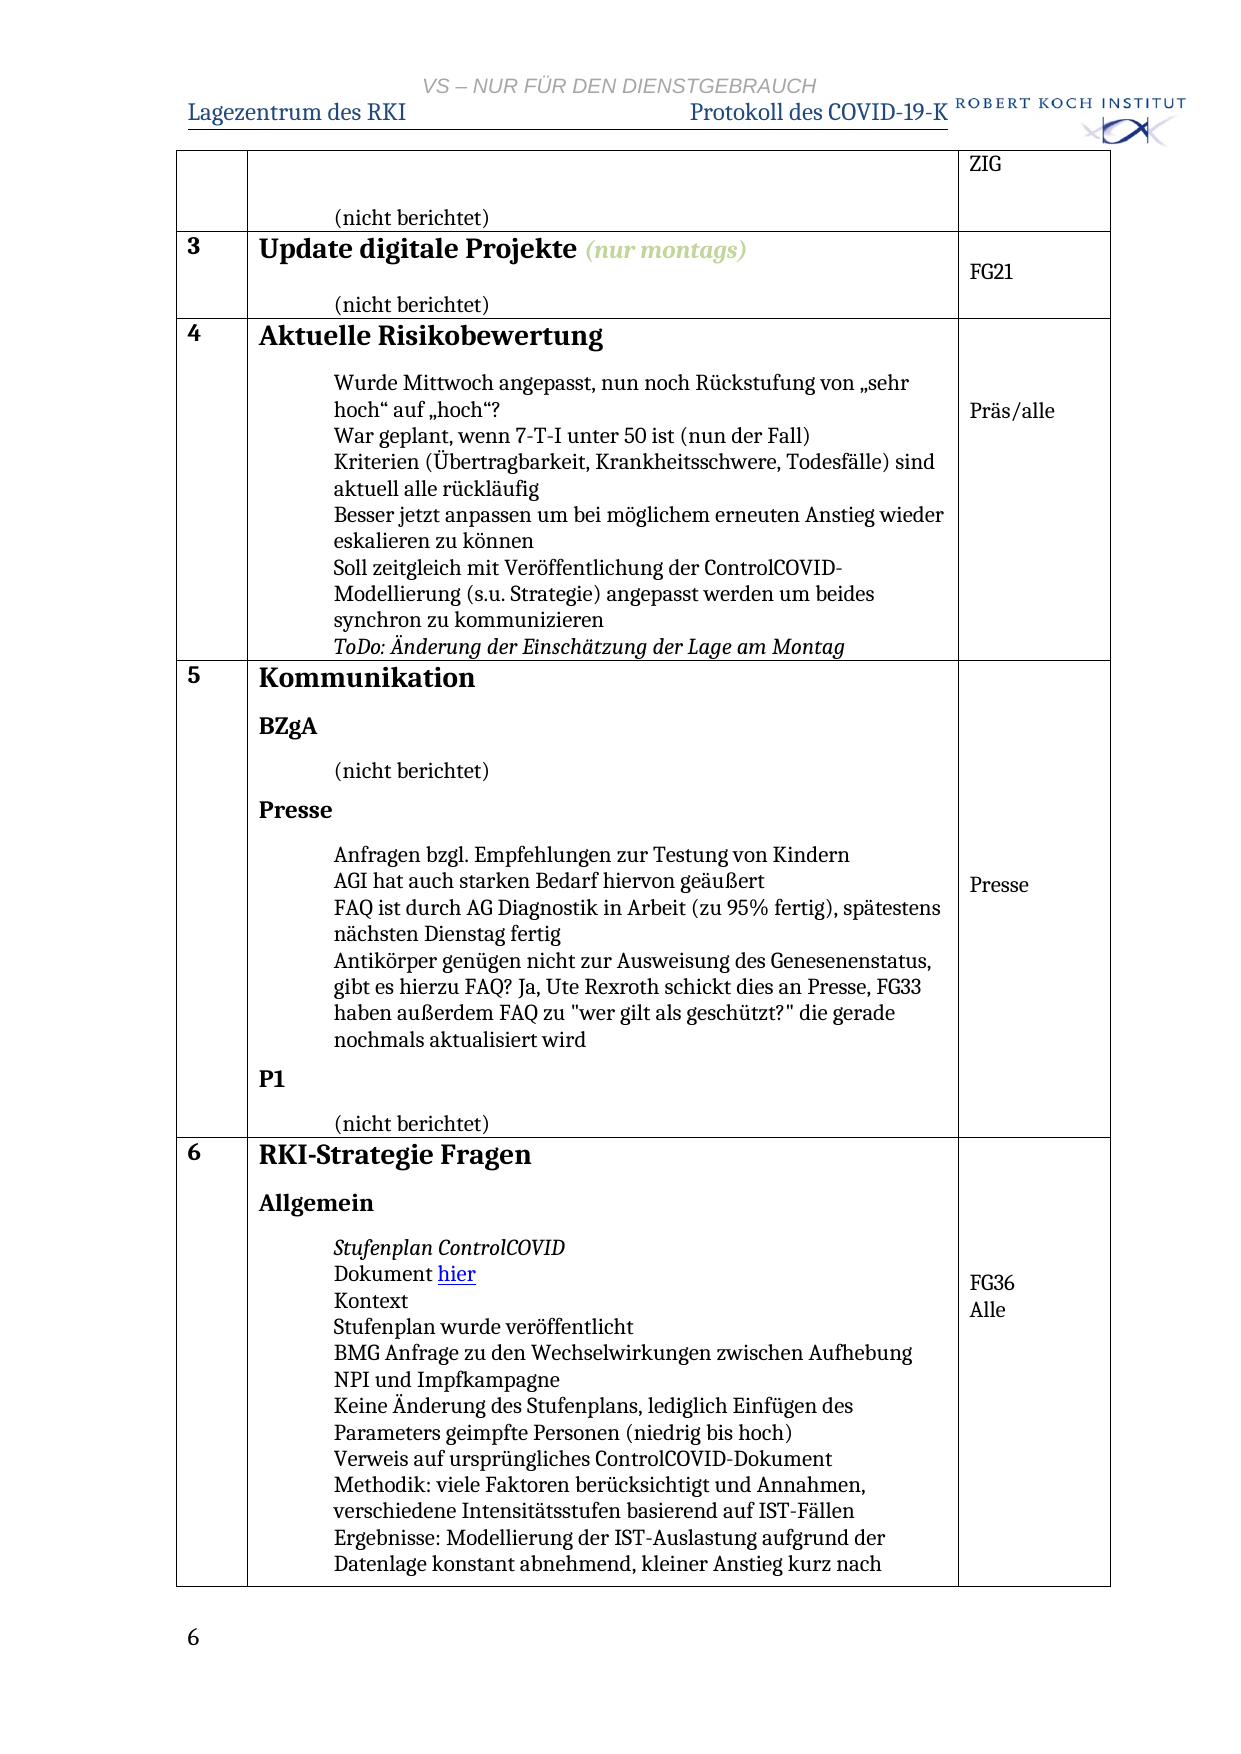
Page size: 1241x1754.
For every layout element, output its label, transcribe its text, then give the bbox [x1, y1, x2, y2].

table_cell RKI-Strategie Fragen Allgemein Stufenplan ControlCOVID Dokument hier Kontext Stufenplan wurde veröffentlicht BMG Anfrage zu den Wechselwirkungen zwischen Aufhebung NPI und Impfkampagne Keine Änderung des Stufenplans, lediglich Einfügen des Parameters geimpfte Personen (niedrig bis hoch) Verweis auf ursprüngliches ControlCOVID-Dokument Methodik: viele Faktoren berücksichtigt und Annahmen, verschiedene Intensitätsstufen basierend auf IST-Fällen Ergebnisse: Modellierung der IST-Auslastung aufgrund der Datenlage konstant abnehmend, kleiner Anstieg kurz nach [248, 1138, 958, 1586]
table_cell FG21 [959, 232, 1110, 318]
table_cell 6 [177, 1138, 247, 1586]
picture [947, 73, 1207, 150]
table_cell [177, 151, 247, 231]
table_cell Aktuelle Risikobewertung Wurde Mittwoch angepasst, nun noch Rückstufung von „sehr hoch“ auf „hoch“? War geplant, wenn 7-T-I unter 50 ist (nun der Fall) Kriterien (Übertragbarkeit, Krankheitsschwere, Todesfälle) sind aktuell alle rückläufig Besser jetzt anpassen um bei möglichem erneuten Anstieg wieder eskalieren zu können Soll zeitgleich mit Veröffentlichung der ControlCOVID- Modellierung (s.u. Strategie) angepasst werden um beides synchron zu kommunizieren ToDo: Änderung der Einschätzung der Lage am Montag [248, 319, 958, 660]
table_cell Kommunikation BZgA (nicht berichtet) Presse Anfragen bzgl. Empfehlungen zur Testung von Kindern AGI hat auch starken Bedarf hiervon geäußert FAQ ist durch AG Diagnostik in Arbeit (zu 95% fertig), spätestens nächsten Dienstag fertig Antikörper genügen nicht zur Ausweisung des Genesenenstatus, gibt es hierzu FAQ? Ja, Ute Rexroth schickt dies an Presse, FG33 haben außerdem FAQ zu "wer gilt als geschützt?" die gerade nochmals aktualisiert wird P1 (nicht berichtet) [248, 661, 958, 1137]
table_cell 3 [177, 232, 247, 318]
table_cell (nicht berichtet) [248, 151, 958, 231]
table_cell FG36 Alle [959, 1138, 1110, 1586]
table_cell 5 [177, 661, 247, 1137]
table_cell ZIG [959, 151, 1110, 231]
table_cell Update digitale Projekte (nur montags) (nicht berichtet) [248, 232, 958, 318]
table_cell 4 [177, 319, 247, 660]
table_cell Präs/alle [959, 319, 1110, 660]
table_cell Presse [959, 661, 1110, 1137]
